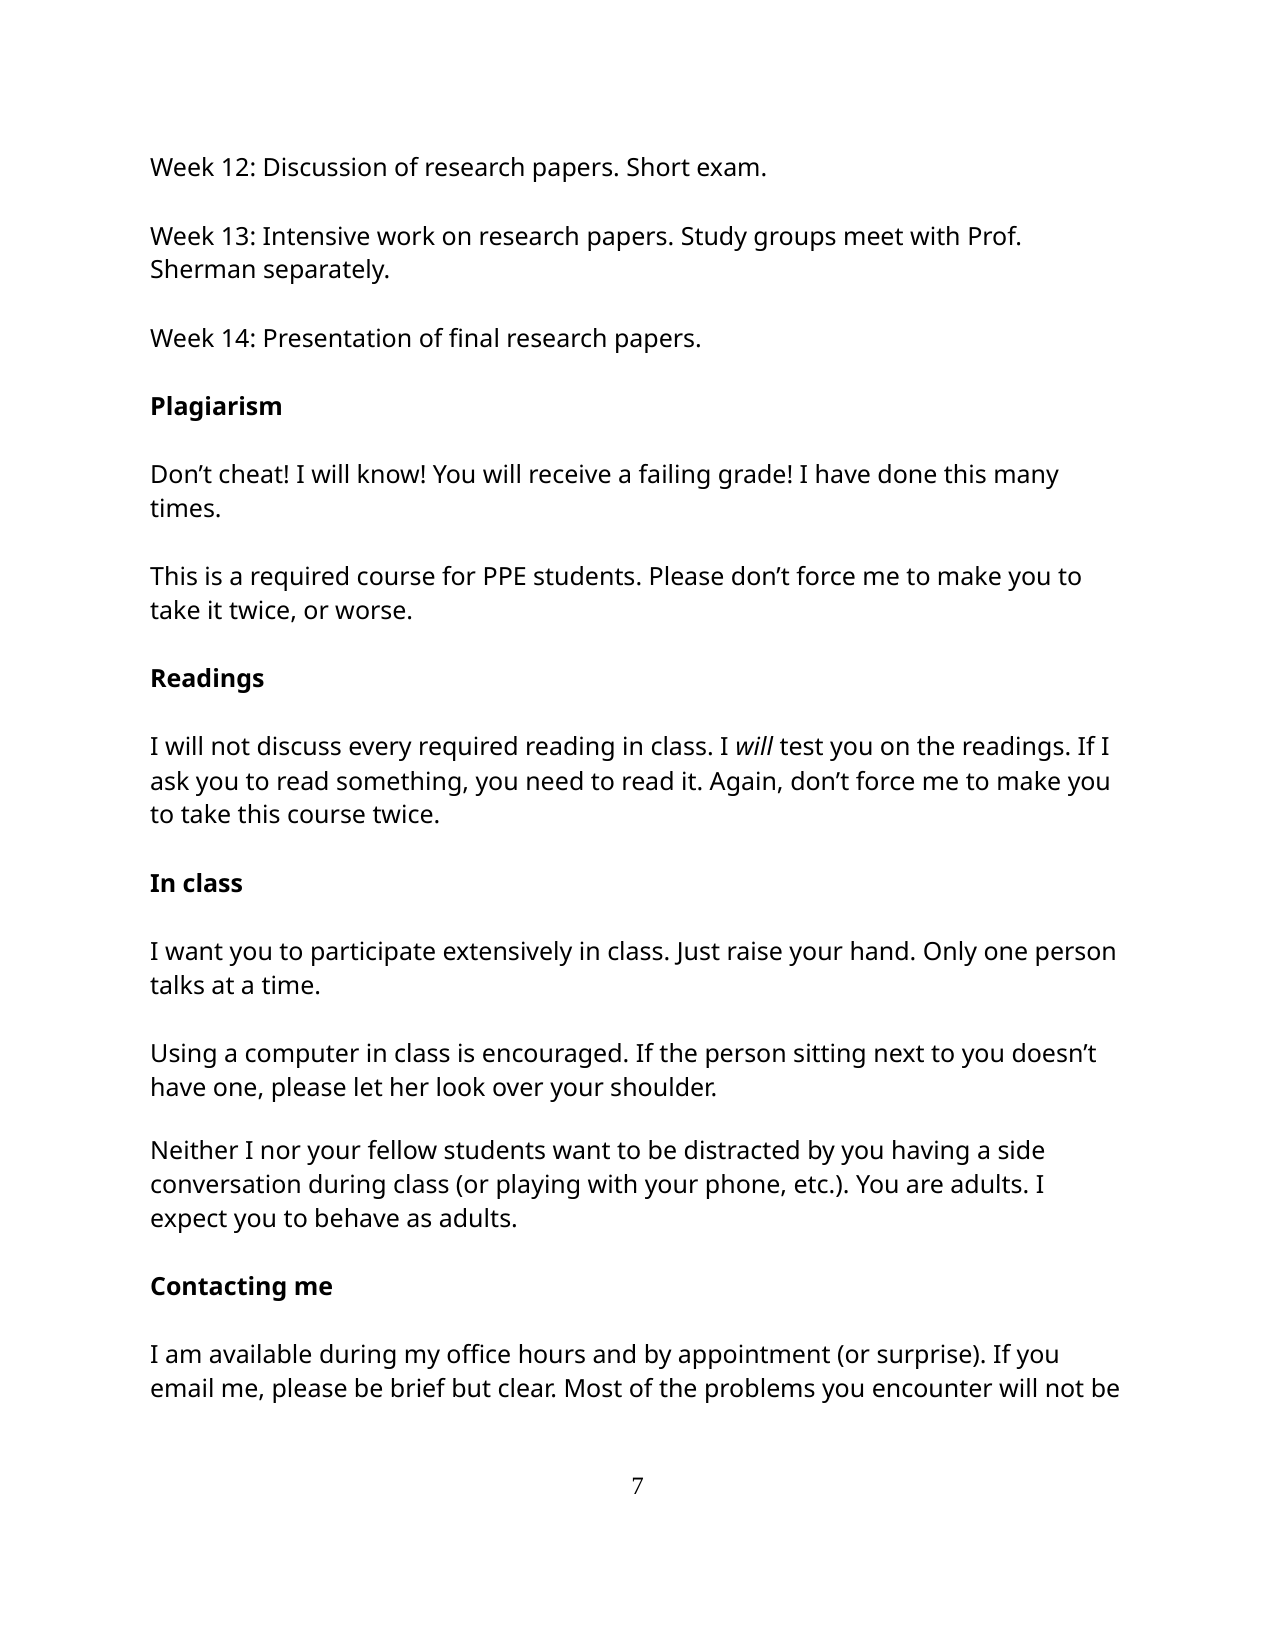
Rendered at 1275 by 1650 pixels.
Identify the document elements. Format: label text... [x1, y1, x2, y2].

text Readings [150, 661, 1125, 695]
text Neither I nor your fellow students want to be distracted by you having a side conversation during class (or playing with your phone, etc.). You are adults. I expect you to behave as adults. [150, 1132, 1125, 1235]
text This is a required course for PPE students. Please don’t force me to make you to take it twice, or worse. [150, 559, 1125, 627]
text Week 12: Discussion of research papers. Short exam. [150, 150, 1125, 184]
text I am available during my office hours and by appointment (or surprise). If you email me, please be brief but clear. Most of the problems you encounter will not be [150, 1337, 1125, 1405]
text Plagiarism [150, 388, 1125, 422]
text In class [150, 865, 1125, 899]
text I want you to participate extensively in class. Just raise your hand. Only one person talks at a time. [150, 933, 1125, 1002]
text Week 14: Presentation of final research papers. [150, 320, 1125, 354]
text Week 13: Intensive work on research papers. Study groups meet with Prof. Sherman separately. [150, 218, 1125, 286]
text I will not discuss every required reading in class. I will test you on the readings. If I ask you to read something, you need to read it. Again, don’t force me to make you to take this course twice. [150, 729, 1125, 831]
text Using a computer in class is encouraged. If the person sitting next to you doesn’t have one, please let her look over your shoulder. [150, 1036, 1125, 1104]
text Don’t cheat! I will know! You will receive a failing grade! I have done this many times. [150, 457, 1125, 525]
text Contacting me [150, 1269, 1125, 1303]
